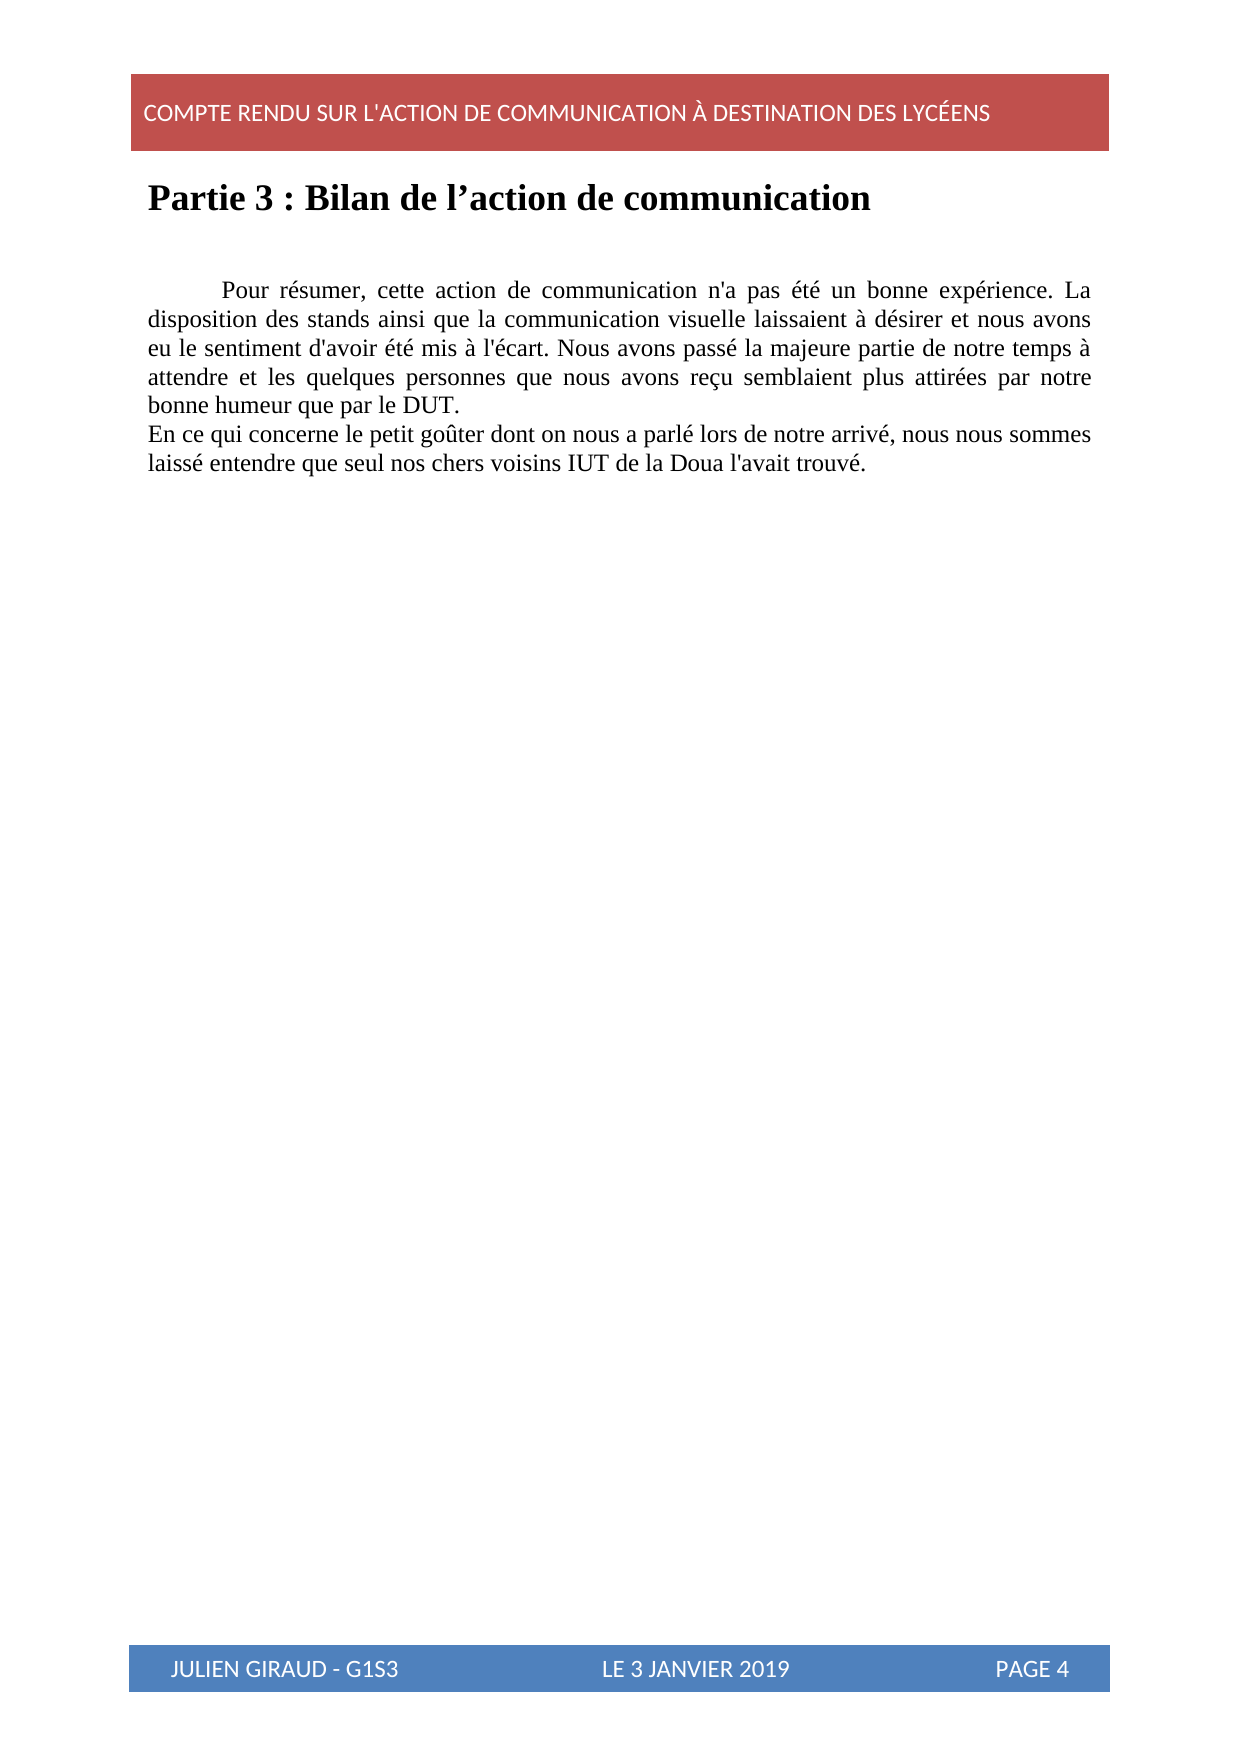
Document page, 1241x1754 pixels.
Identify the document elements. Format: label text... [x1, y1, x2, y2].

text En ce qui concerne le petit goûter dont on nous a parlé lors de notre arrivé, nous nous sommes laissé entendre que seul nos chers voisins IUT de la Doua l'avait trouvé. [148, 419, 1093, 477]
text Partie 3 : Bilan de l’action de communication [148, 175, 1093, 218]
text Pour résumer, cette action de communication n'a pas été un bonne expérience. La disposition des stands ainsi que la communication visuelle laissaient à désirer et nous avons eu le sentiment d'avoir été mis à l'écart. Nous avons passé la majeure partie de notre temps à attendre et les quelques personnes que nous avons reçu semblaient plus attirées par notre bonne humeur que par le DUT. [148, 276, 1093, 419]
